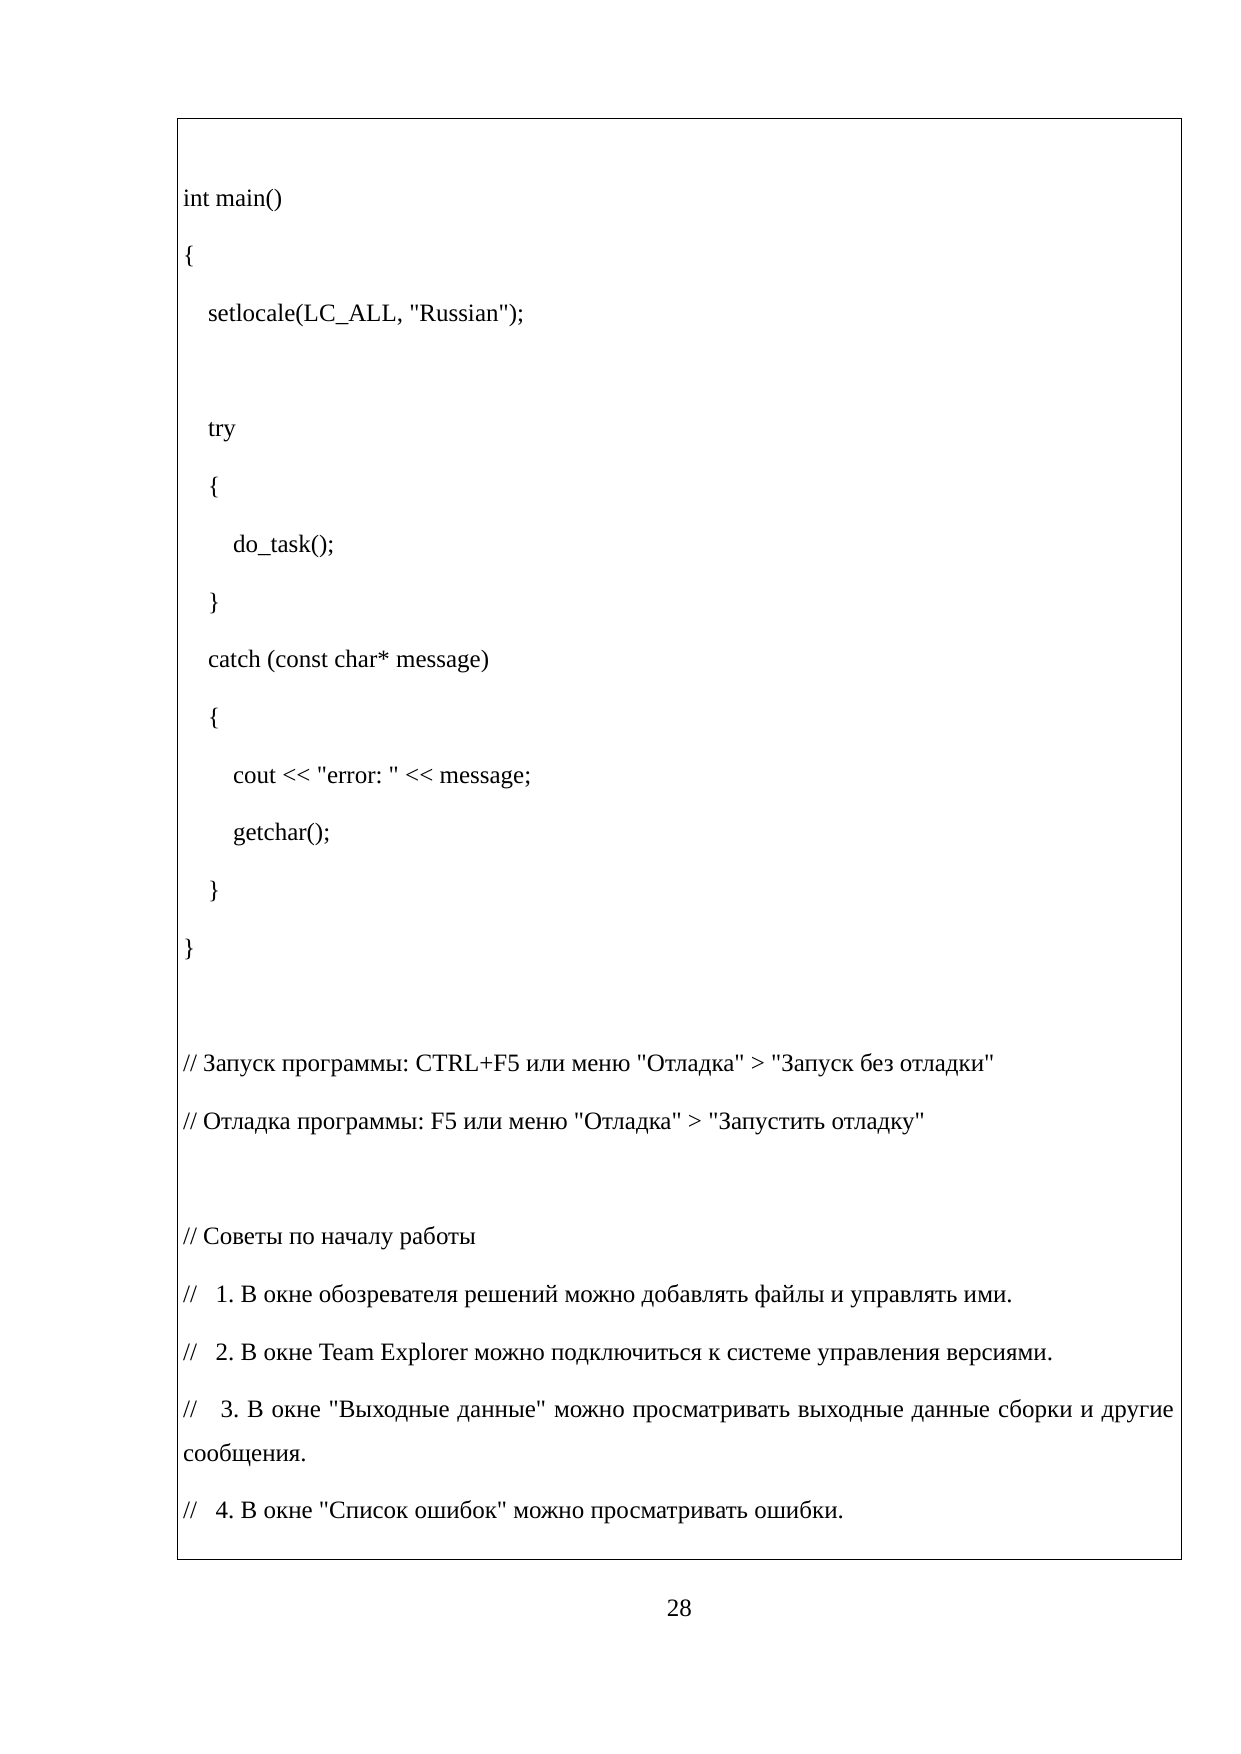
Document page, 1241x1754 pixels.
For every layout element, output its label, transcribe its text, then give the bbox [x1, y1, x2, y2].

table_header int main() { setlocale(LC_ALL, "Russian"); try { do_task(); } catch (const char* message) { cout << "error: " << message; getchar(); } } // Запуск программы: CTRL+F5 или меню "Отладка" > "Запуск без отладки" // Отладка программы: F5 или меню "Отладка" > "Запустить отладку" // Советы по началу работы // 1. В окне обозревателя решений можно добавлять файлы и управлять ими. // 2. В окне Team Explorer можно подключиться к системе управления версиями. // 3. В окне "Выходные данные" можно просматривать выходные данные сборки и другие сообщения. // 4. В окне "Список ошибок" можно просматривать ошибки. [178, 119, 1181, 1559]
